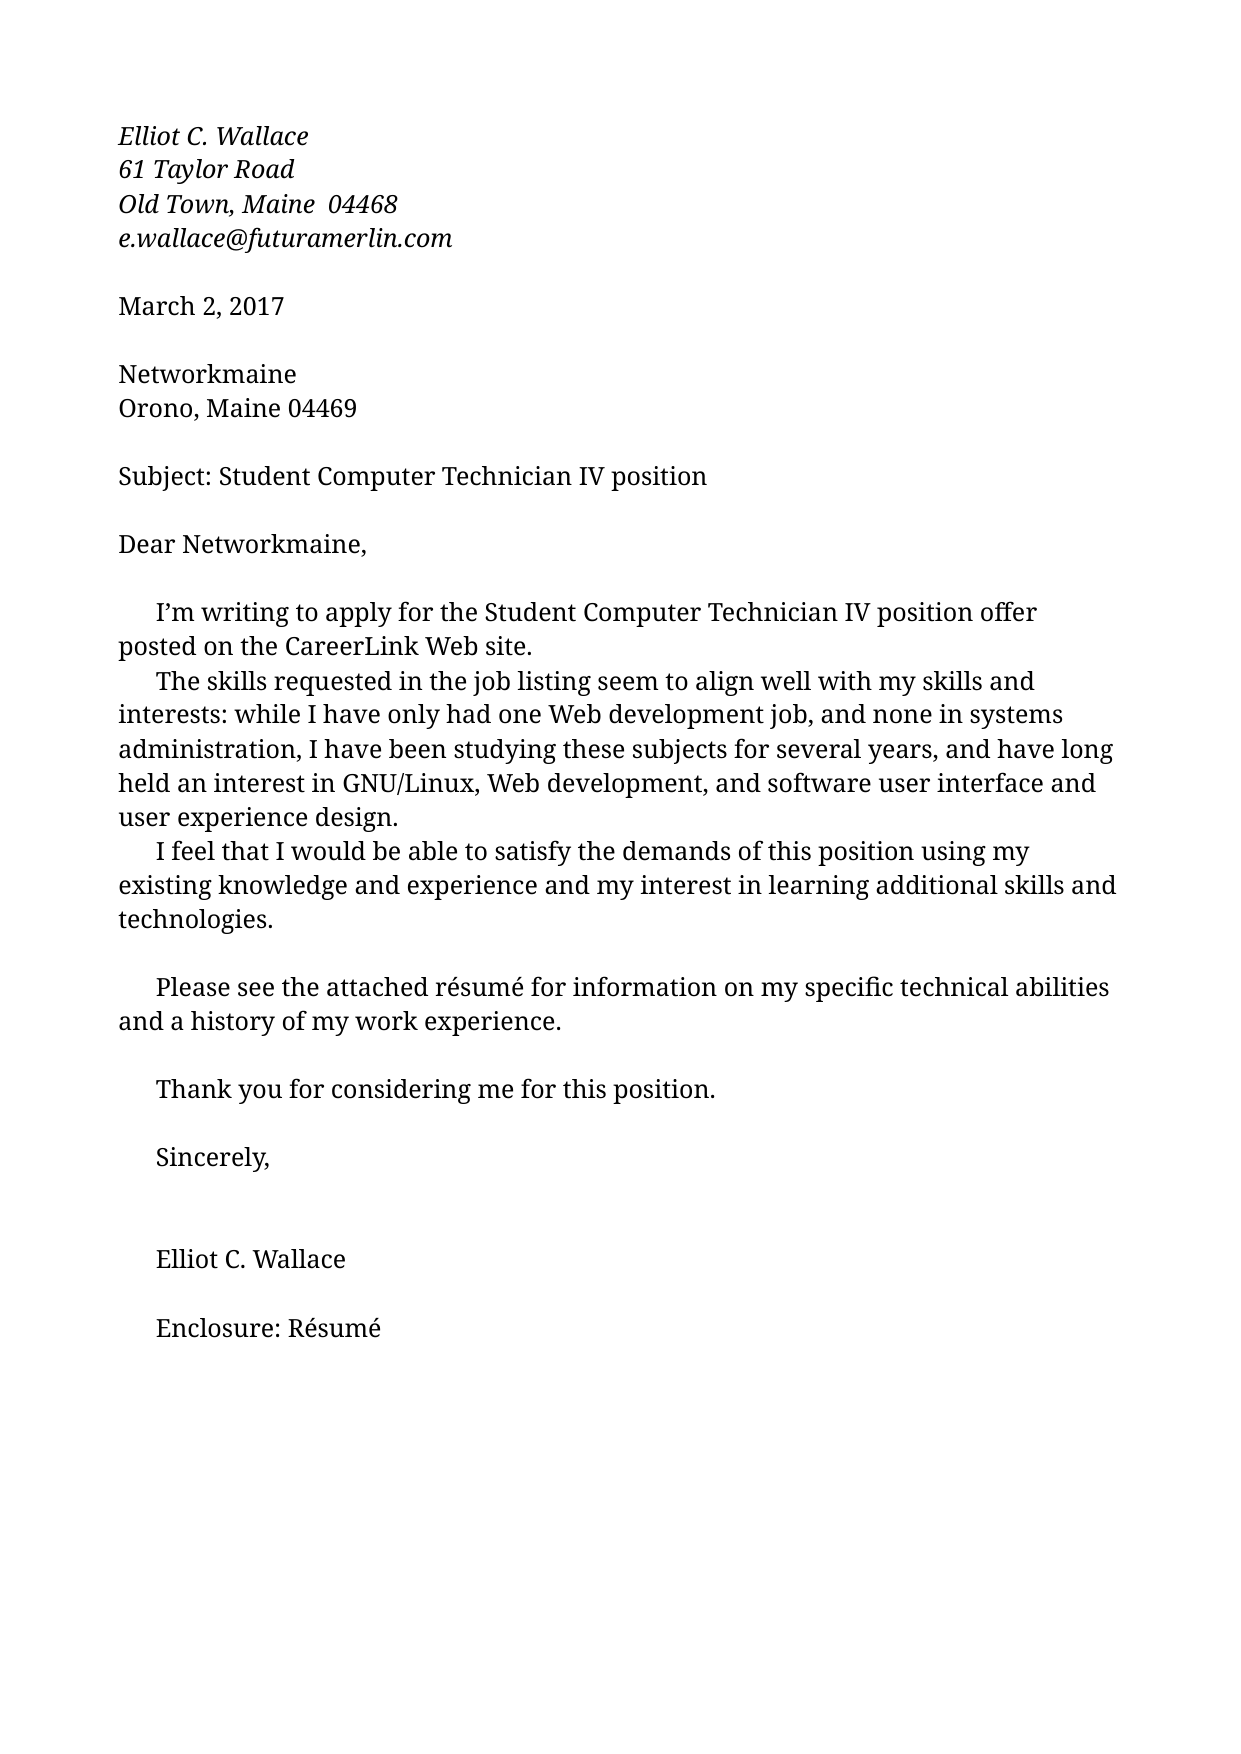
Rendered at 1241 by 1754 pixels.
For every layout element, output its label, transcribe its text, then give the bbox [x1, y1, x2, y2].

text Networkmaine [118, 357, 1122, 391]
text Sincerely, [118, 1140, 1122, 1174]
text Elliot C. Wallace [118, 1242, 1122, 1276]
text I feel that I would be able to satisfy the demands of this position using my existing knowledge and experience and my interest in learning additional skills and technologies. [118, 833, 1122, 936]
text Orono, Maine 04469 [118, 391, 1122, 425]
text Elliot C. Wallace [118, 118, 1122, 152]
text Old Town, Maine 04468 [118, 186, 1122, 220]
text e.wallace@futuramerlin.com [118, 220, 1122, 254]
text March 2, 2017 [118, 288, 1122, 322]
text Subject: Student Computer Technician IV position [118, 459, 1122, 493]
text 61 Taylor Road [118, 152, 1122, 186]
text Thank you for considering me for this position. [118, 1072, 1122, 1106]
text Please see the attached résumé for information on my specific technical abilities and a history of my work experience. [118, 970, 1122, 1038]
text The skills requested in the job listing seem to align well with my skills and interests: while I have only had one Web development job, and none in systems administration, I have been studying these subjects for several years, and have long held an interest in GNU/Linux, Web development, and software user interface and user experience design. [118, 663, 1122, 833]
text Dear Networkmaine, [118, 527, 1122, 561]
text Enclosure: Résumé [118, 1310, 1122, 1344]
text I’m writing to apply for the Student Computer Technician IV position offer posted on the CareerLink Web site. [118, 595, 1122, 663]
